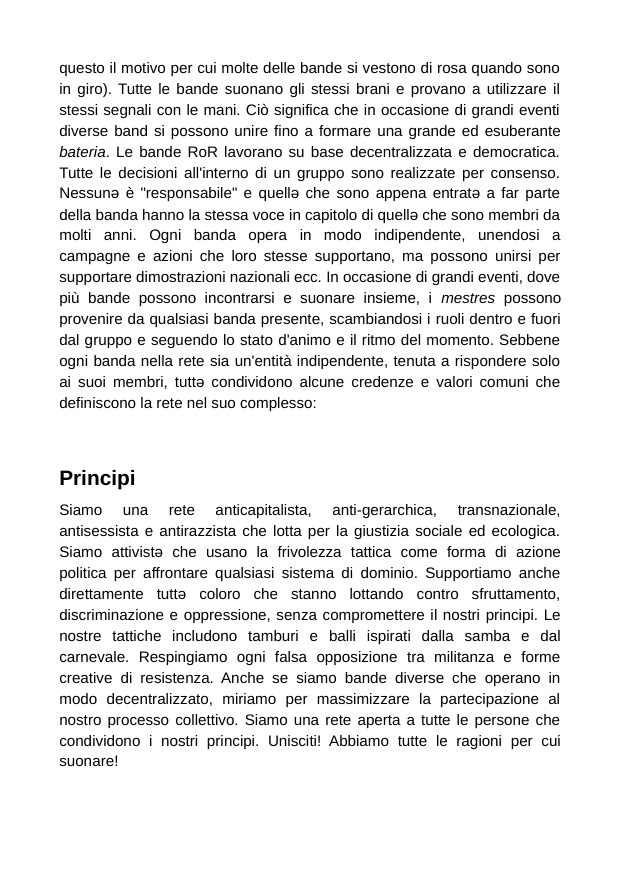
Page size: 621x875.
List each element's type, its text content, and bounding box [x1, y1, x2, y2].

text Siamo una rete anticapitalista, anti-gerarchica, transnazionale, antisessista e antirazzista che lotta per la giustizia sociale ed ecologica. Siamo attivistə che usano la frivolezza tattica come forma di azione politica per affrontare qualsiasi sistema di dominio. Supportiamo anche direttamente tuttə coloro che stanno lottando contro sfruttamento, discriminazione e oppressione, senza compromettere il nostri principi. Le nostre tattiche includono tamburi e balli ispirati dalla samba e dal carnevale. Respingiamo ogni falsa opposizione tra militanza e forme creative di resistenza. Anche se siamo bande diverse che operano in modo decentralizzato, miriamo per massimizzare la partecipazione al nostro processo collettivo. Siamo una rete aperta a tutte le persone che condividono i nostri principi. Unisciti! Abbiamo tutte le ragioni per cui suonare! [59, 501, 561, 770]
subtitle Principi [59, 465, 561, 489]
text questo il motivo per cui molte delle bande si vestono di rosa quando sono in giro). Tutte le bande suonano gli stessi brani e provano a utilizzare il stessi segnali con le mani. Ciò significa che in occasione di grandi eventi diverse band si possono unire fino a formare una grande ed esuberante bateria. Le bande RoR lavorano su base decentralizzata e democratica. Tutte le decisioni all'interno di un gruppo sono realizzate per consenso. Nessunə è "responsabile" e quellə che sono appena entratə a far parte della banda hanno la stessa voce in capitolo di quellə che sono membri da molti anni. Ogni banda opera in modo indipendente, unendosi a campagne e azioni che loro stesse supportano, ma possono unirsi per supportare dimostrazioni nazionali ecc. In occasione di grandi eventi, dove più bande possono incontrarsi e suonare insieme, i mestres possono provenire da qualsiasi banda presente, scambiandosi i ruoli dentro e fuori dal gruppo e seguendo lo stato d'animo e il ritmo del momento. Sebbene ogni banda nella rete sia un'entità indipendente, tenuta a rispondere solo ai suoi membri, tuttə condividono alcune credenze e valori comuni che definiscono la rete nel suo complesso: [59, 59, 561, 412]
